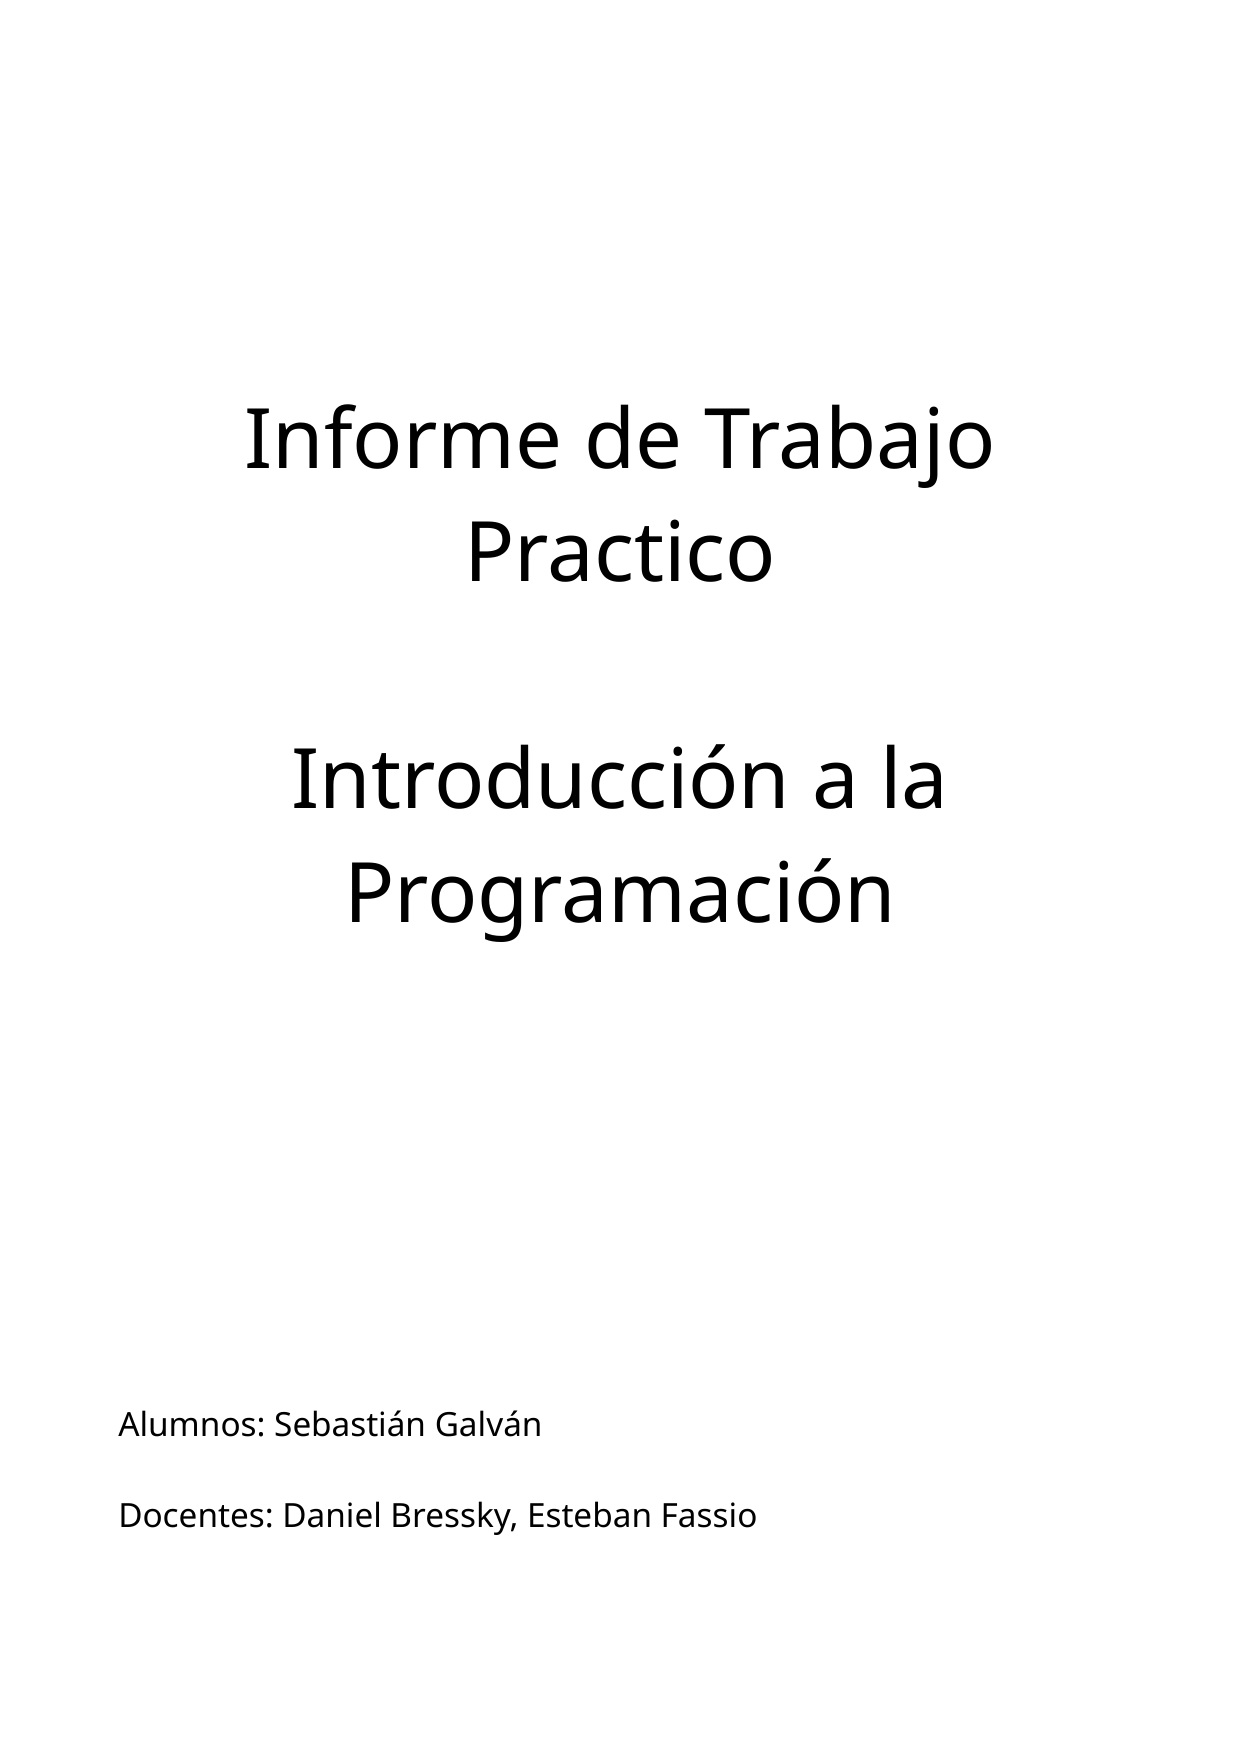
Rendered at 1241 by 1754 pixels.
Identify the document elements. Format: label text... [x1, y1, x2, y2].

text Informe de Trabajo Practico [118, 379, 1122, 606]
text Introducción a la Programación [118, 720, 1122, 947]
text Alumnos: Sebastián Galván [118, 1401, 1122, 1447]
text Docentes: Daniel Bressky, Esteban Fassio [118, 1492, 1122, 1537]
